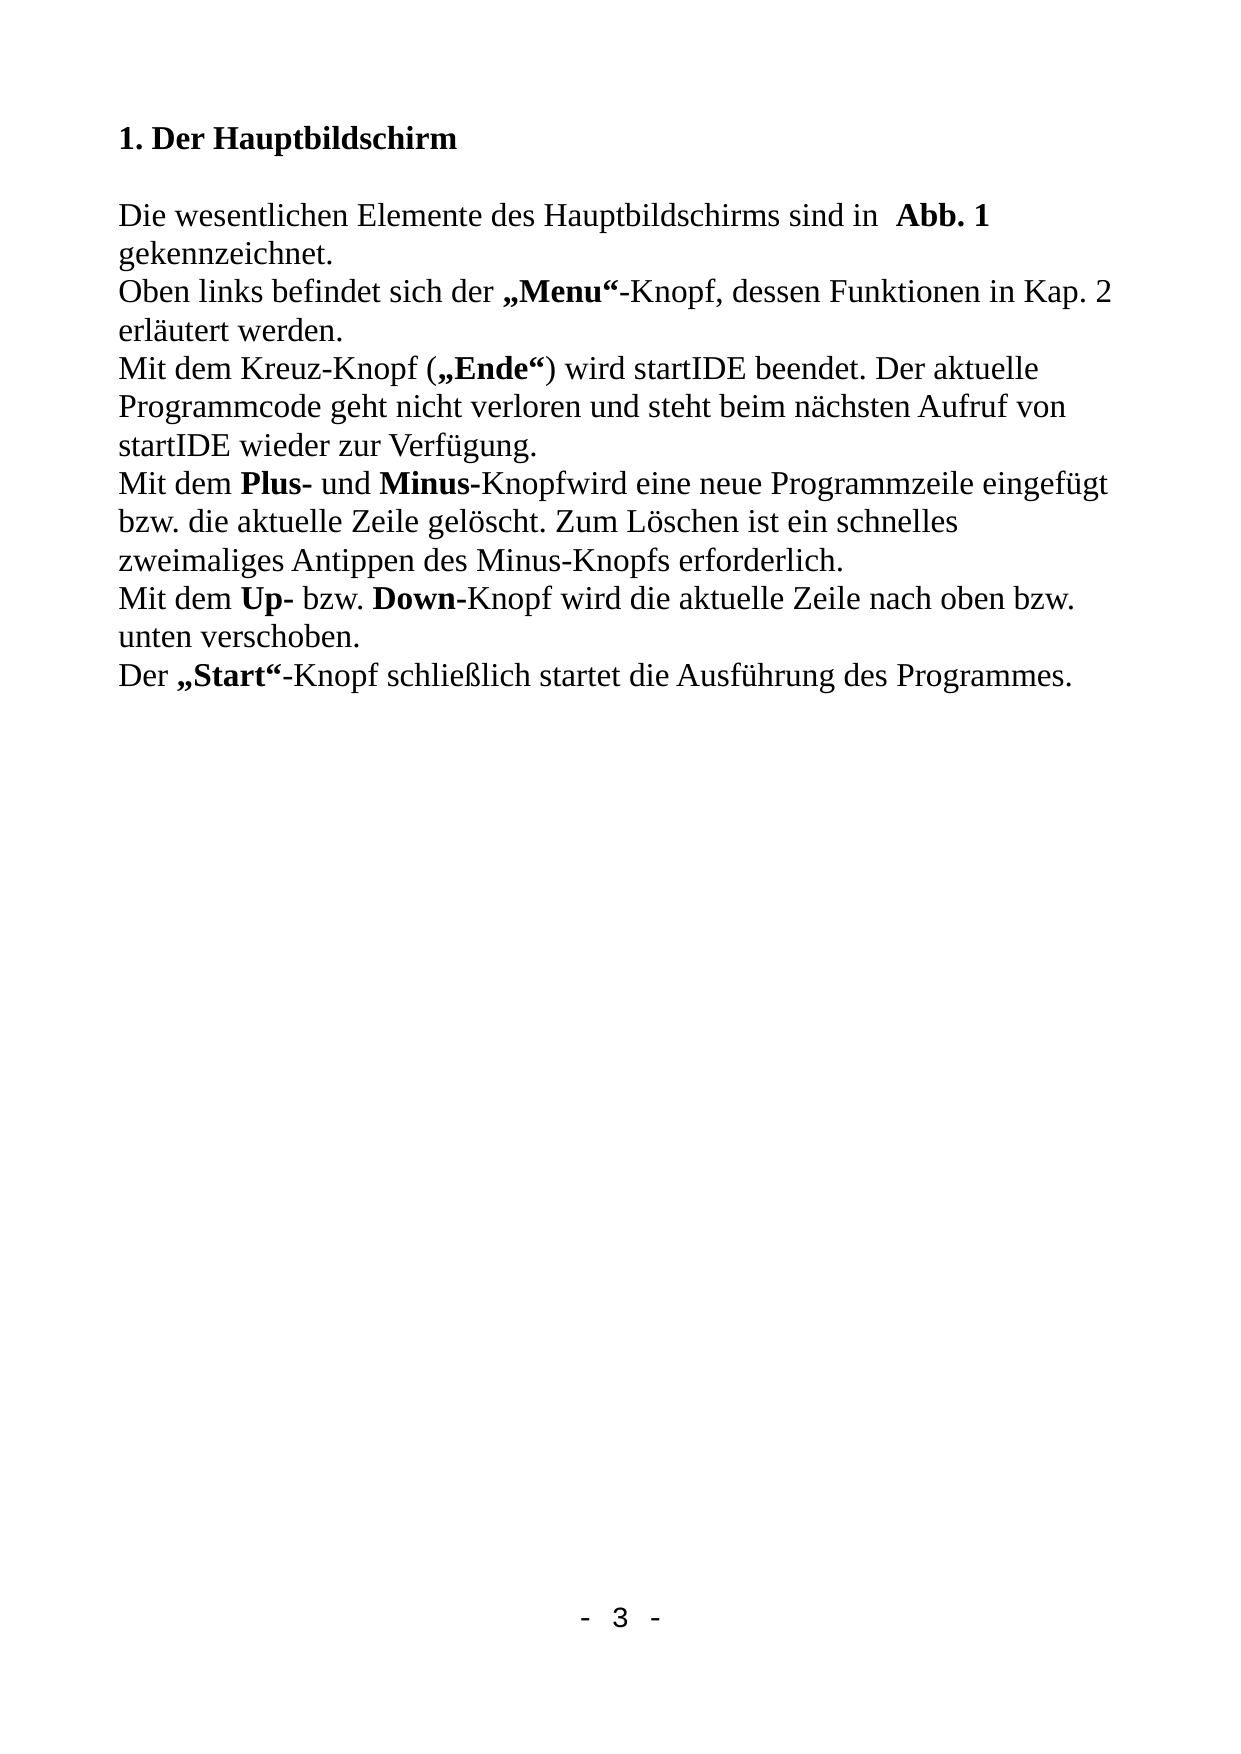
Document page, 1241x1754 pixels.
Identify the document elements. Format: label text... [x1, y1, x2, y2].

text Der „Start“-Knopf schließlich startet die Ausführung des Programmes. [118, 655, 1122, 693]
text Mit dem Plus- und Minus-Knopfwird eine neue Programmzeile eingefügt bzw. die aktuelle Zeile gelöscht. Zum Löschen ist ein schnelles zweimaliges Antippen des Minus-Knopfs erforderlich. [118, 463, 1122, 578]
text Oben links befindet sich der „Menu“-Knopf, dessen Funktionen in Kap. 2 erläutert werden. [118, 271, 1122, 348]
text Mit dem Up- bzw. Down-Knopf wird die aktuelle Zeile nach oben bzw. unten verschoben. [118, 578, 1122, 655]
text Mit dem Kreuz-Knopf („Ende“) wird startIDE beendet. Der aktuelle Programmcode geht nicht verloren und steht beim nächsten Aufruf von startIDE wieder zur Verfügung. [118, 348, 1122, 463]
text Die wesentlichen Elemente des Hauptbildschirms sind in Abb. 1 gekennzeichnet. [118, 195, 1122, 271]
text 1. Der Hauptbildschirm [118, 118, 1122, 156]
